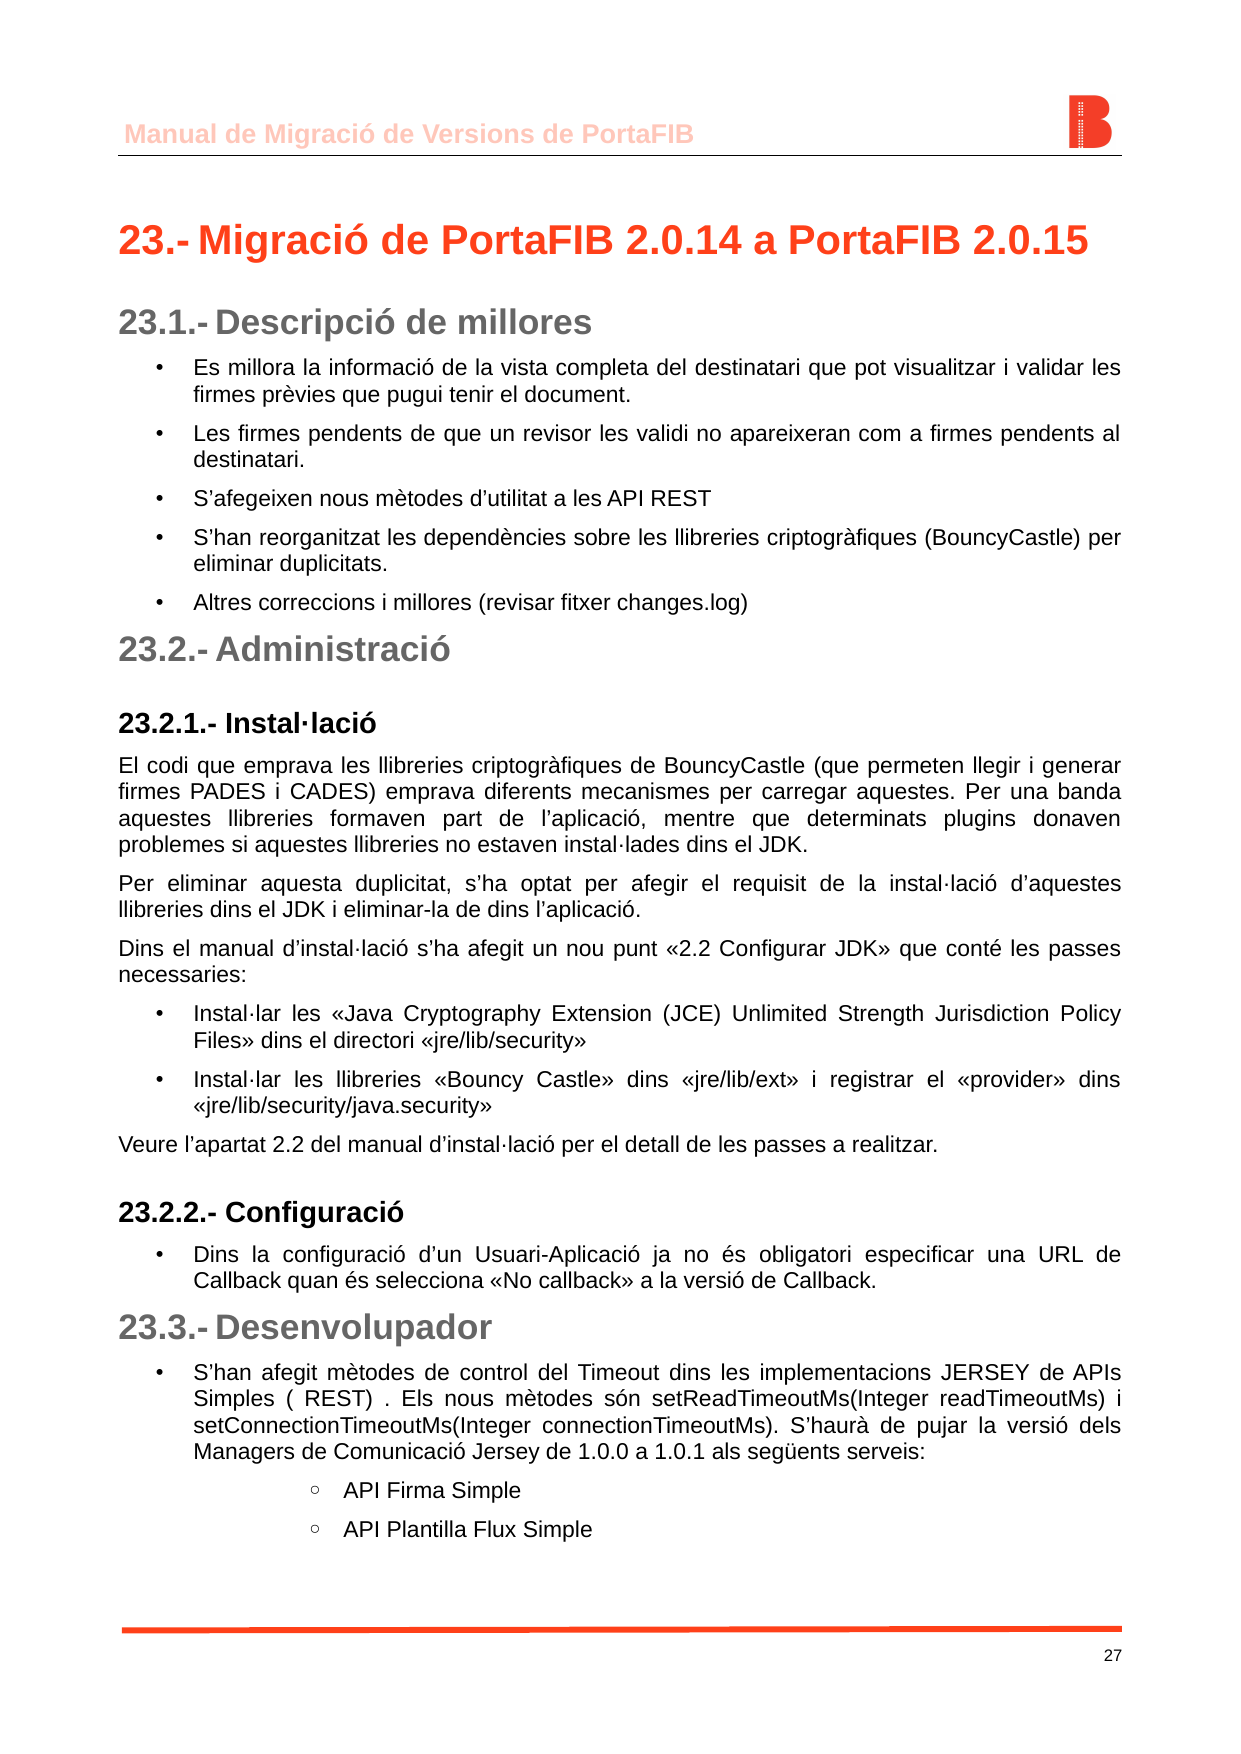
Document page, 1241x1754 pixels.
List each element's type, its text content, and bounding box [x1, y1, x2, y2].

subtitle Configuració [118, 1194, 1122, 1228]
list S’afegeixen nous mètodes d’utilitat a les API REST [156, 485, 1122, 511]
list S’han reorganitzat les dependències sobre les llibreries criptogràfiques (BouncyCastle) per eliminar duplicitats. [156, 524, 1122, 576]
list Es millora la informació de la vista completa del destinatari que pot visualitzar i validar les firmes prèvies que pugui tenir el document. [156, 354, 1122, 407]
list API Firma Simple [306, 1477, 1122, 1503]
subtitle Migració de PortaFIB 2.0.14 a PortaFIB 2.0.15 [118, 216, 1122, 264]
list API Plantilla Flux Simple [306, 1516, 1122, 1542]
text Veure l’apartat 2.2 del manual d’instal·lació per el detall de les passes a realitzar. [118, 1131, 1122, 1157]
list S’han afegit mètodes de control del Timeout dins les implementacions JERSEY de APIs Simples ( REST) . Els nous mètodes són setReadTimeoutMs(Integer readTimeoutMs) i setConnectionTimeoutMs(Integer connectionTimeoutMs). S’haurà de pujar la versió dels Managers de Comunicació Jersey de 1.0.0 a 1.0.1 als següents serveis: [156, 1359, 1122, 1464]
subtitle Desenvolupador [118, 1306, 1122, 1347]
list Instal·lar les «Java Cryptography Extension (JCE) Unlimited Strength Jurisdiction Policy Files» dins el directori «jre/lib/security» [156, 1000, 1122, 1053]
text El codi que emprava les llibreries criptogràfiques de BouncyCastle (que permeten llegir i generar firmes PADES i CADES) emprava diferents mecanismes per carregar aquestes. Per una banda aquestes llibreries formaven part de l’aplicació, mentre que determinats plugins donaven problemes si aquestes llibreries no estaven instal·lades dins el JDK. [118, 752, 1122, 857]
subtitle Administració [118, 628, 1122, 668]
subtitle Instal·lació [118, 706, 1122, 739]
text Dins el manual d’instal·lació s’ha afegit un nou punt «2.2 Configurar JDK» que conté les passes necessaries: [118, 935, 1122, 988]
list Dins la configuració d’un Usuari-Aplicació ja no és obligatori especificar una URL de Callback quan és selecciona «No callback» a la versió de Callback. [156, 1241, 1122, 1293]
picture [1063, 94, 1117, 150]
subtitle Descripció de millores [118, 301, 1122, 342]
list Les firmes pendents de que un revisor les validi no apareixeran com a firmes pendents al destinatari. [156, 419, 1122, 472]
list Instal·lar les llibreries «Bouncy Castle» dins «jre/lib/ext» i registrar el «provider» dins «jre/lib/security/java.security» [156, 1066, 1122, 1118]
text Per eliminar aquesta duplicitat, s’ha optat per afegir el requisit de la instal·lació d’aquestes llibreries dins el JDK i eliminar-la de dins l’aplicació. [118, 870, 1122, 923]
list Altres correccions i millores (revisar fitxer changes.log) [156, 589, 1122, 615]
